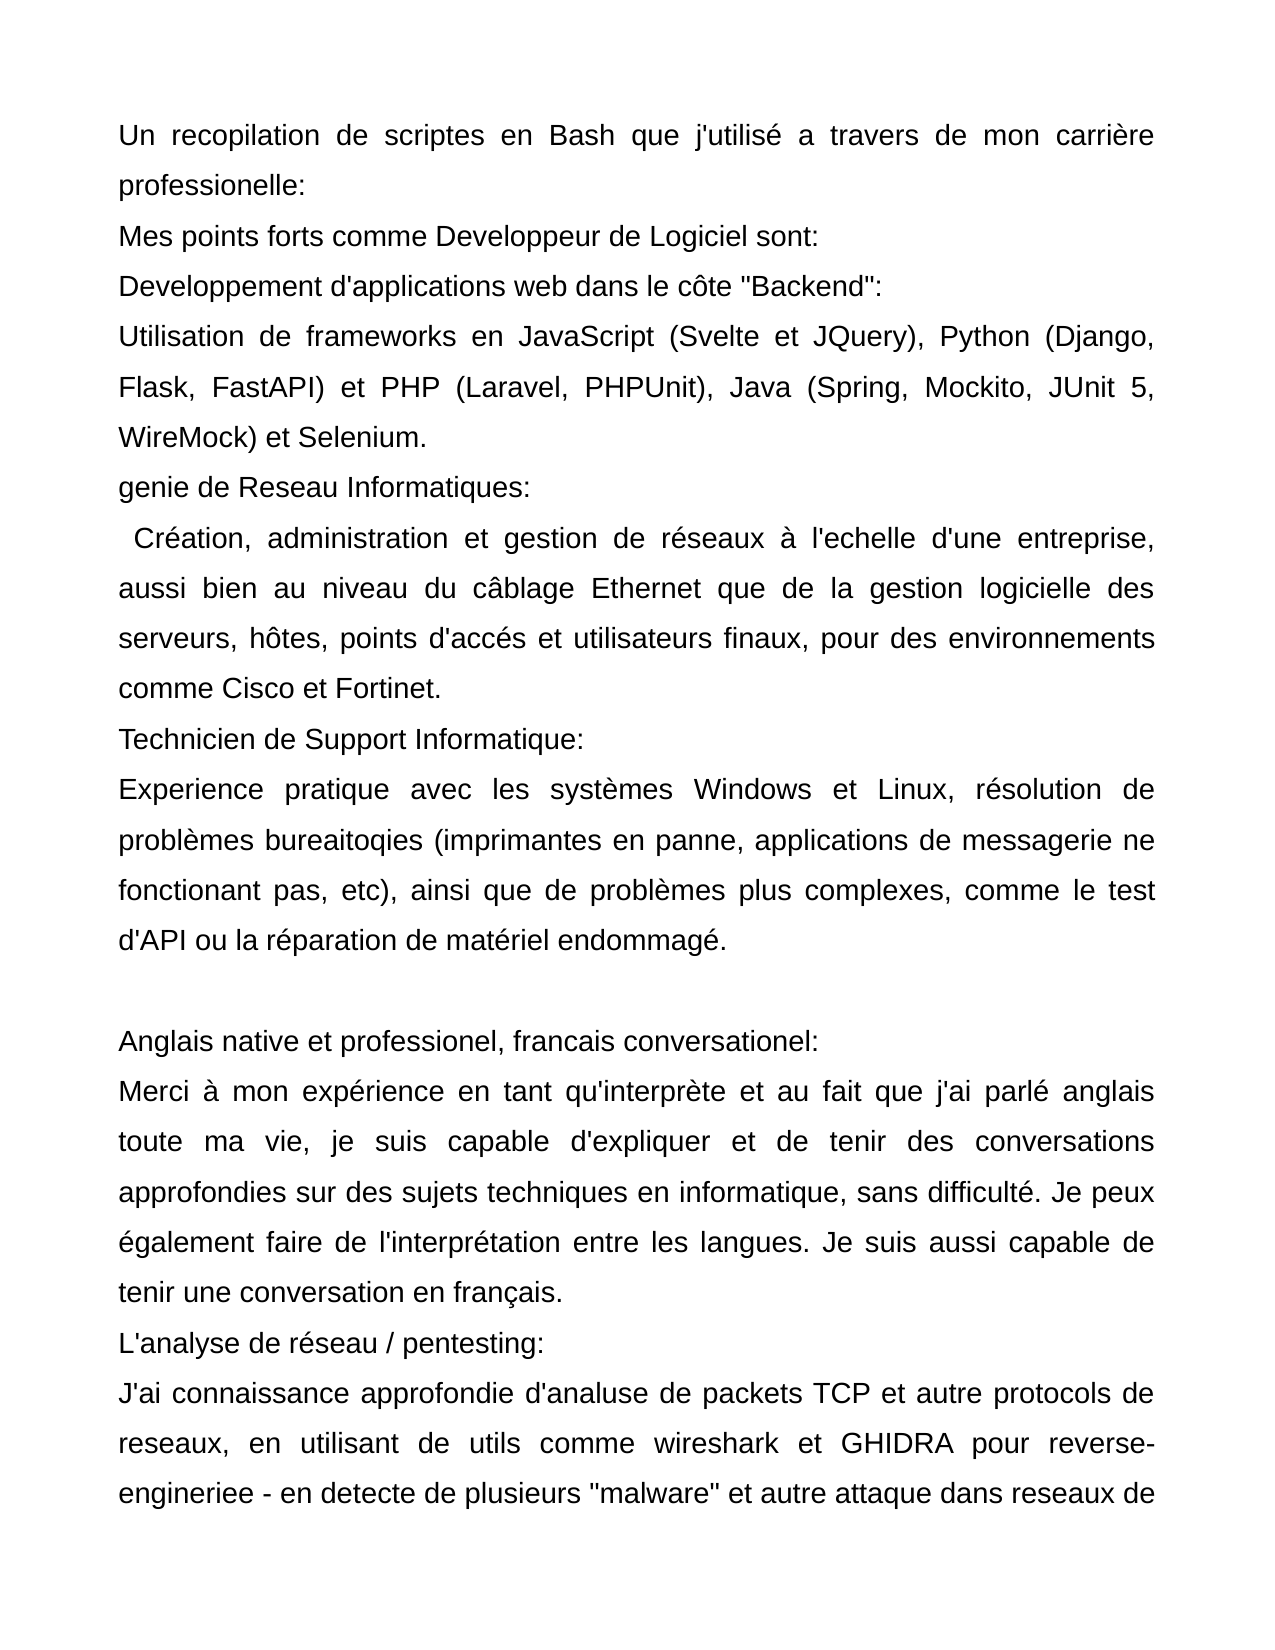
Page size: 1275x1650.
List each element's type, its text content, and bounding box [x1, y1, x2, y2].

text Technicien de Support Informatique: [118, 722, 1157, 755]
text Anglais native et professionel, francais conversationel: [118, 1024, 1157, 1057]
text genie de Reseau Informatiques: [118, 470, 1157, 504]
text Experience pratique avec les systèmes Windows et Linux, résolution de problèmes bureaitoqies (imprimantes en panne, applications de messagerie ne fonctionant pas, etc), ainsi que de problèmes plus complexes, comme le test d'API ou la réparation de matériel endommagé. [118, 772, 1157, 957]
text Un recopilation de scriptes en Bash que j'utilisé a travers de mon carrière professionelle: [118, 118, 1157, 202]
text L'analyse de réseau / pentesting: [118, 1326, 1157, 1359]
text Création, administration et gestion de réseaux à l'echelle d'une entreprise, aussi bien au niveau du câblage Ethernet que de la gestion logicielle des serveurs, hôtes, points d'accés et utilisateurs finaux, pour des environnements comme Cisco et Fortinet. [118, 521, 1157, 705]
text Merci à mon expérience en tant qu'interprète et au fait que j'ai parlé anglais toute ma vie, je suis capable d'expliquer et de tenir des conversations approfondies sur des sujets techniques en informatique, sans difficulté. Je peux également faire de l'interprétation entre les langues. Je suis aussi capable de tenir une conversation en français. [118, 1074, 1157, 1309]
text Utilisation de frameworks en JavaScript (Svelte et JQuery), Python (Django, Flask, FastAPI) et PHP (Laravel, PHPUnit), Java (Spring, Mockito, JUnit 5, WireMock) et Selenium. [118, 319, 1157, 453]
text Mes points forts comme Developpeur de Logiciel sont: [118, 219, 1157, 252]
text J'ai connaissance approfondie d'analuse de packets TCP et autre protocols de reseaux, en utilisant de utils comme wireshark et GHIDRA pour reverse-engineriee - en detecte de plusieurs "malware" et autre attaque dans reseaux de [118, 1376, 1157, 1510]
text Developpement d'applications web dans le côte "Backend": [118, 269, 1157, 303]
